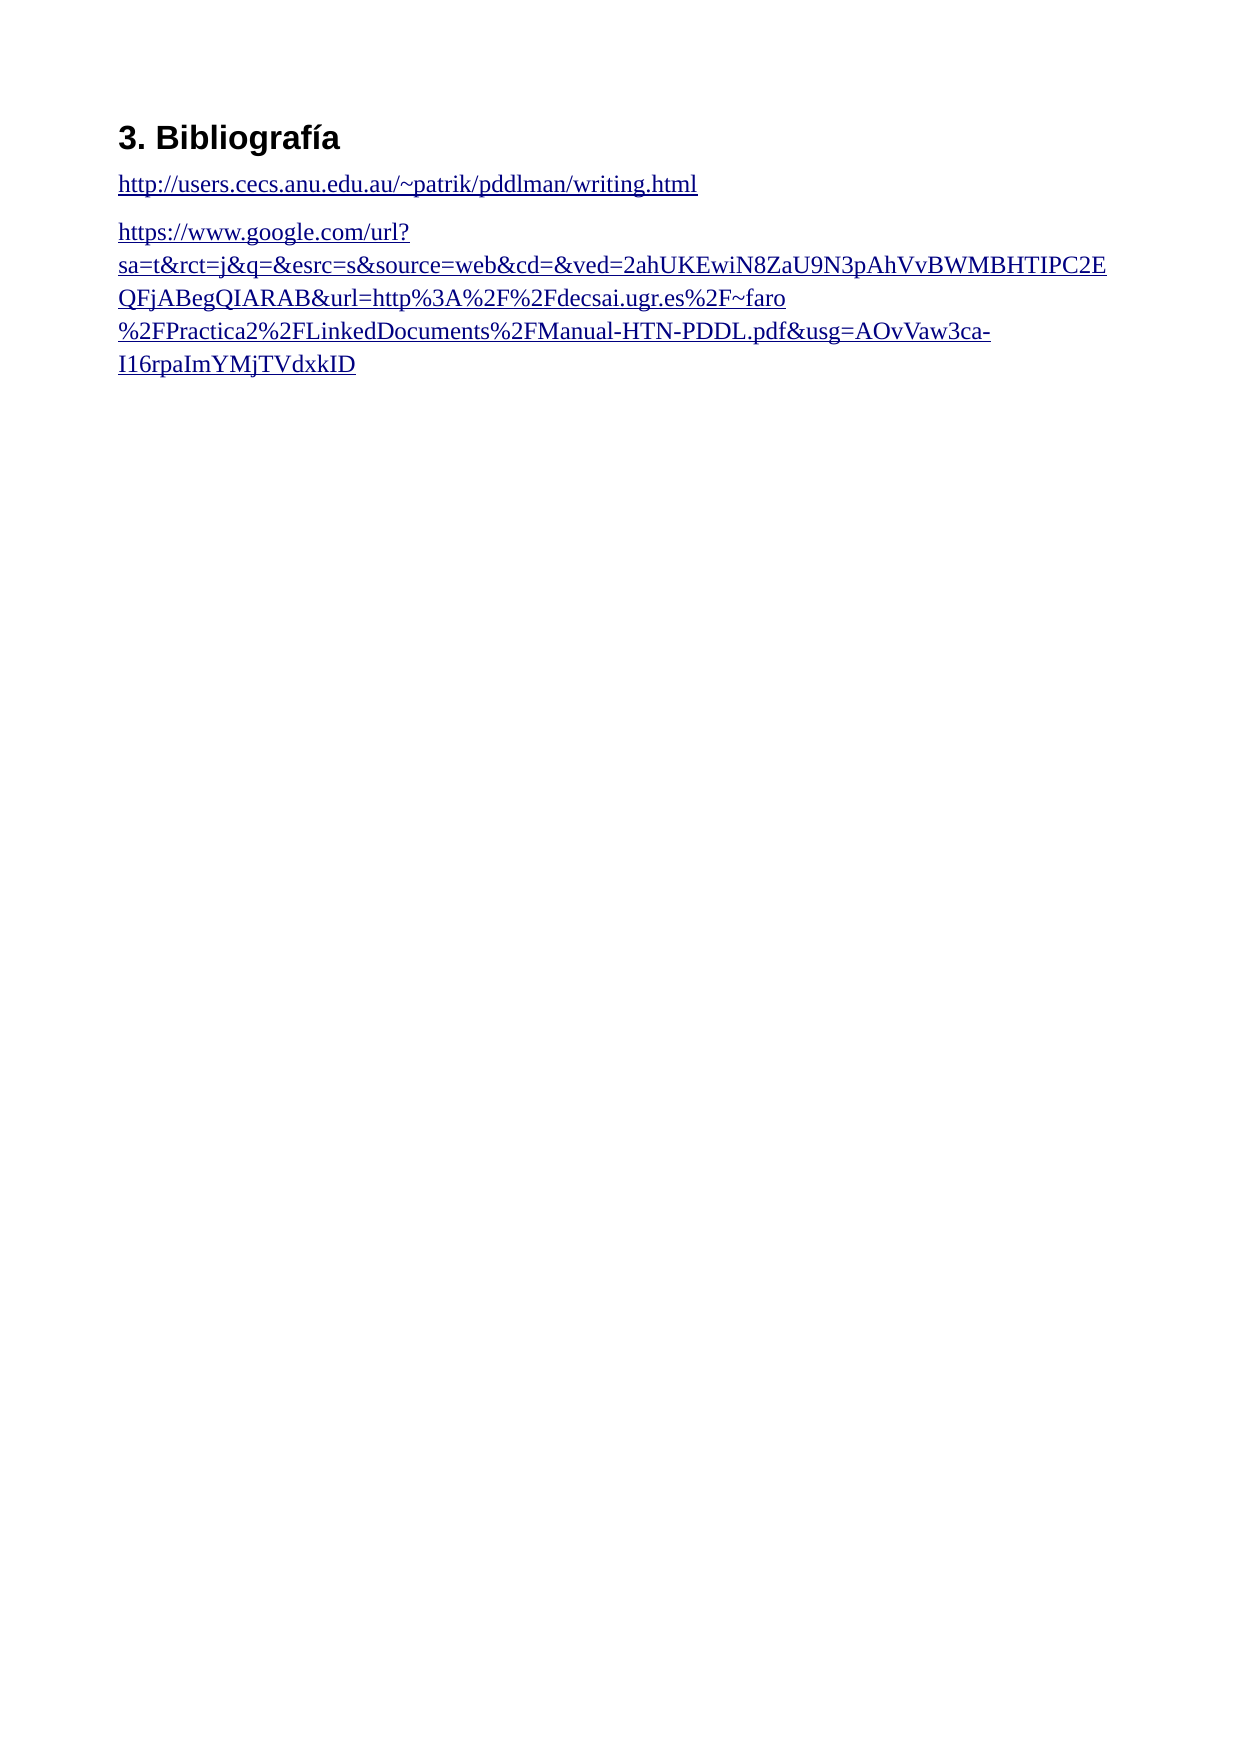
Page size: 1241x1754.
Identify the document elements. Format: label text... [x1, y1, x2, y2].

text http://users.cecs.anu.edu.au/~patrik/pddlman/writing.html [118, 169, 1122, 198]
subtitle 3. Bibliografía [118, 118, 1122, 157]
text https://www.google.com/url?sa=t&rct=j&q=&esrc=s&source=web&cd=&ved=2ahUKEwiN8ZaU9N3pAhVvBWMBHTIPC2EQFjABegQIARAB&url=http%3A%2F%2Fdecsai.ugr.es%2F~faro%2FPractica2%2FLinkedDocuments%2FManual-HTN-PDDL.pdf&usg=AOvVaw3ca-I16rpaImYMjTVdxkID [118, 217, 1122, 378]
